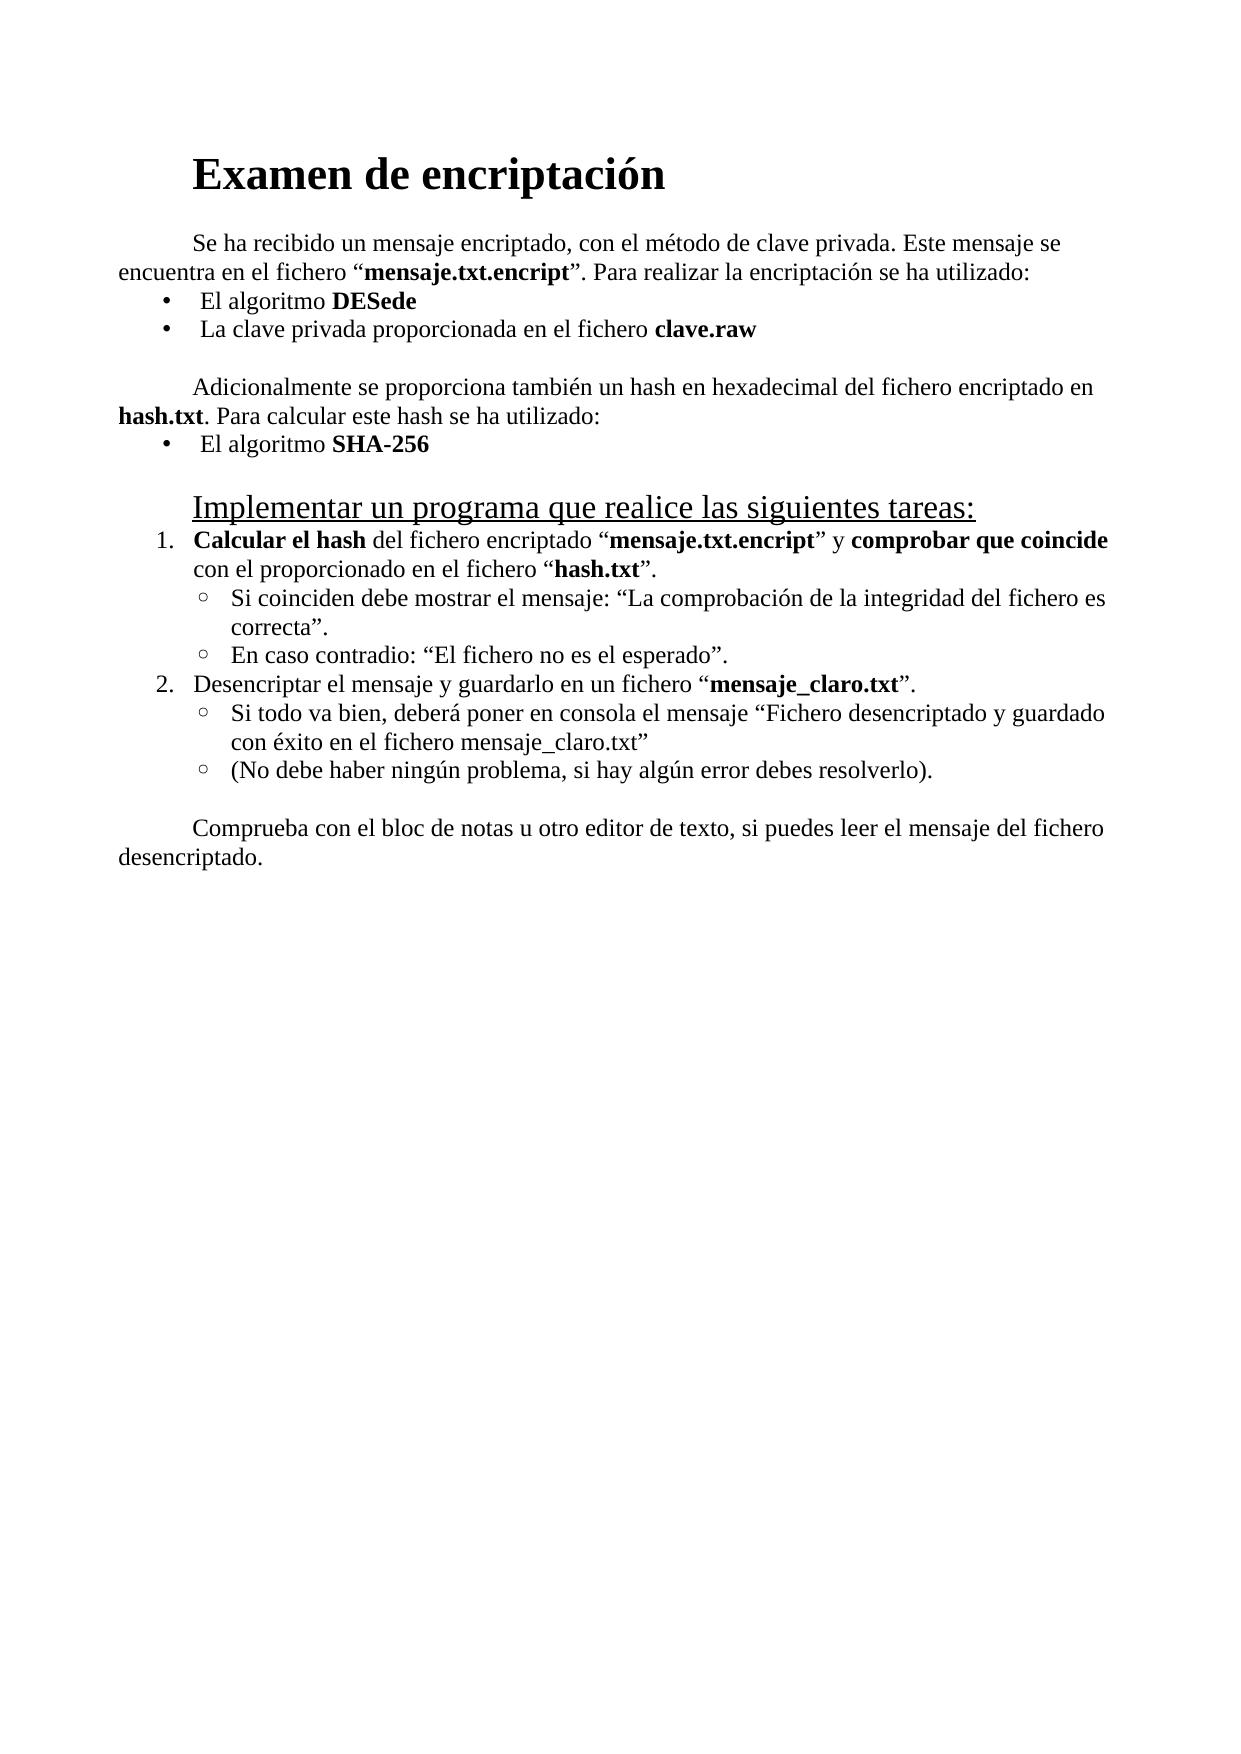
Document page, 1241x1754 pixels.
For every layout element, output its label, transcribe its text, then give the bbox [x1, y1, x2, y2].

list En caso contradio: “El fichero no es el esperado”. [193, 640, 1122, 669]
text Adicionalmente se proporciona también un hash en hexadecimal del fichero encriptado en hash.txt. Para calcular este hash se ha utilizado: [118, 372, 1122, 429]
list La clave privada proporcionada en el fichero clave.raw [162, 314, 1122, 343]
text Se ha recibido un mensaje encriptado, con el método de clave privada. Este mensaje se encuentra en el fichero “mensaje.txt.encript”. Para realizar la encriptación se ha utilizado: [118, 228, 1122, 286]
text Examen de encriptación [118, 147, 1122, 199]
text Implementar un programa que realice las siguientes tareas: [118, 487, 1122, 525]
list Calcular el hash del fichero encriptado “mensaje.txt.encript” y comprobar que coincide con el proporcionado en el fichero “hash.txt”. [156, 525, 1122, 583]
list (No debe haber ningún problema, si hay algún error debes resolverlo). [193, 755, 1122, 784]
list Si coinciden debe mostrar el mensaje: “La comprobación de la integridad del fichero es correcta”. [193, 583, 1122, 640]
list Si todo va bien, deberá poner en consola el mensaje “Fichero desencriptado y guardado con éxito en el fichero mensaje_claro.txt” [193, 698, 1122, 755]
text Comprueba con el bloc de notas u otro editor de texto, si puedes leer el mensaje del fichero desencriptado. [118, 813, 1122, 870]
list El algoritmo SHA-256 [162, 429, 1122, 458]
list Desencriptar el mensaje y guardarlo en un fichero “mensaje_claro.txt”. [156, 669, 1122, 698]
list El algoritmo DESede [162, 286, 1122, 314]
